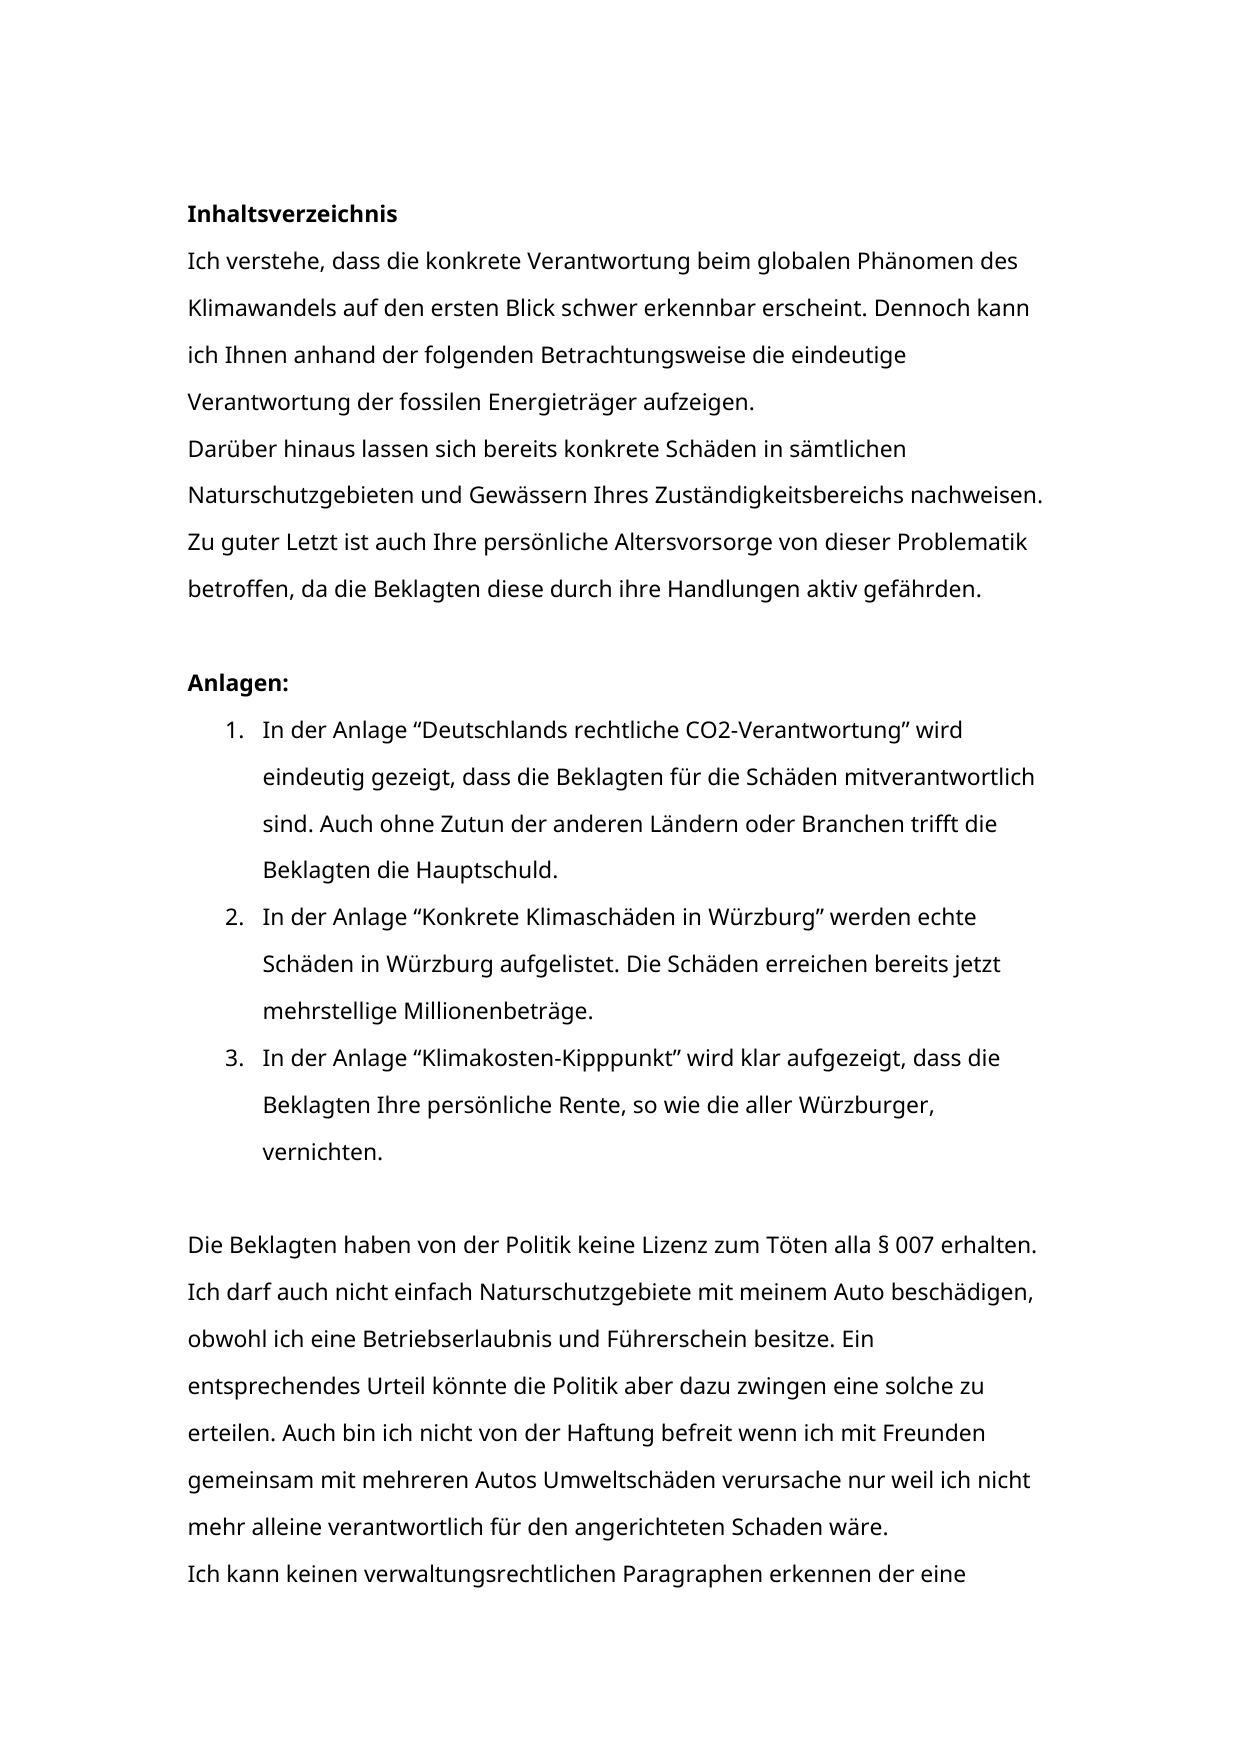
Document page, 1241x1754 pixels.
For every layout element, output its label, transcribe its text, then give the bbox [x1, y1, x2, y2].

list In der Anlage “Konkrete Klimaschäden in Würzburg” werden echte Schäden in Würzburg aufgelistet. Die Schäden erreichen bereits jetzt mehrstellige Millionenbeträge. [225, 901, 1053, 1026]
list In der Anlage “Deutschlands rechtliche CO2-Verantwortung” wird eindeutig gezeigt, dass die Beklagten für die Schäden mitverantwortlich sind. Auch ohne Zutun der anderen Ländern oder Branchen trifft die Beklagten die Hauptschuld. [225, 714, 1053, 886]
text Ich verstehe, dass die konkrete Verantwortung beim globalen Phänomen des Klimawandels auf den ersten Blick schwer erkennbar erscheint. Dennoch kann ich Ihnen anhand der folgenden Betrachtungsweise die eindeutige Verantwortung der fossilen Energieträger aufzeigen. [187, 245, 1053, 417]
text Zu guter Letzt ist auch Ihre persönliche Altersvorsorge von dieser Problematik betroffen, da die Beklagten diese durch ihre Handlungen aktiv gefährden. [187, 526, 1053, 604]
text Inhaltsverzeichnis [187, 198, 1053, 229]
text Die Beklagten haben von der Politik keine Lizenz zum Töten alla § 007 erhalten. Ich darf auch nicht einfach Naturschutzgebiete mit meinem Auto beschädigen, obwohl ich eine Betriebserlaubnis und Führerschein besitze. Ein entsprechendes Urteil könnte die Politik aber dazu zwingen eine solche zu erteilen. Auch bin ich nicht von der Haftung befreit wenn ich mit Freunden gemeinsam mit mehreren Autos Umweltschäden verursache nur weil ich nicht mehr alleine verantwortlich für den angerichteten Schaden wäre. [187, 1229, 1053, 1542]
text Darüber hinaus lassen sich bereits konkrete Schäden in sämtlichen Naturschutzgebieten und Gewässern Ihres Zuständigkeitsbereichs nachweisen. [187, 432, 1053, 511]
list In der Anlage “Klimakosten-Kipppunkt” wird klar aufgezeigt, dass die Beklagten Ihre persönliche Rente, so wie die aller Würzburger, vernichten. [225, 1042, 1053, 1167]
text Ich kann keinen verwaltungsrechtlichen Paragraphen erkennen der eine [187, 1557, 1053, 1589]
text Anlagen: [187, 667, 1053, 698]
